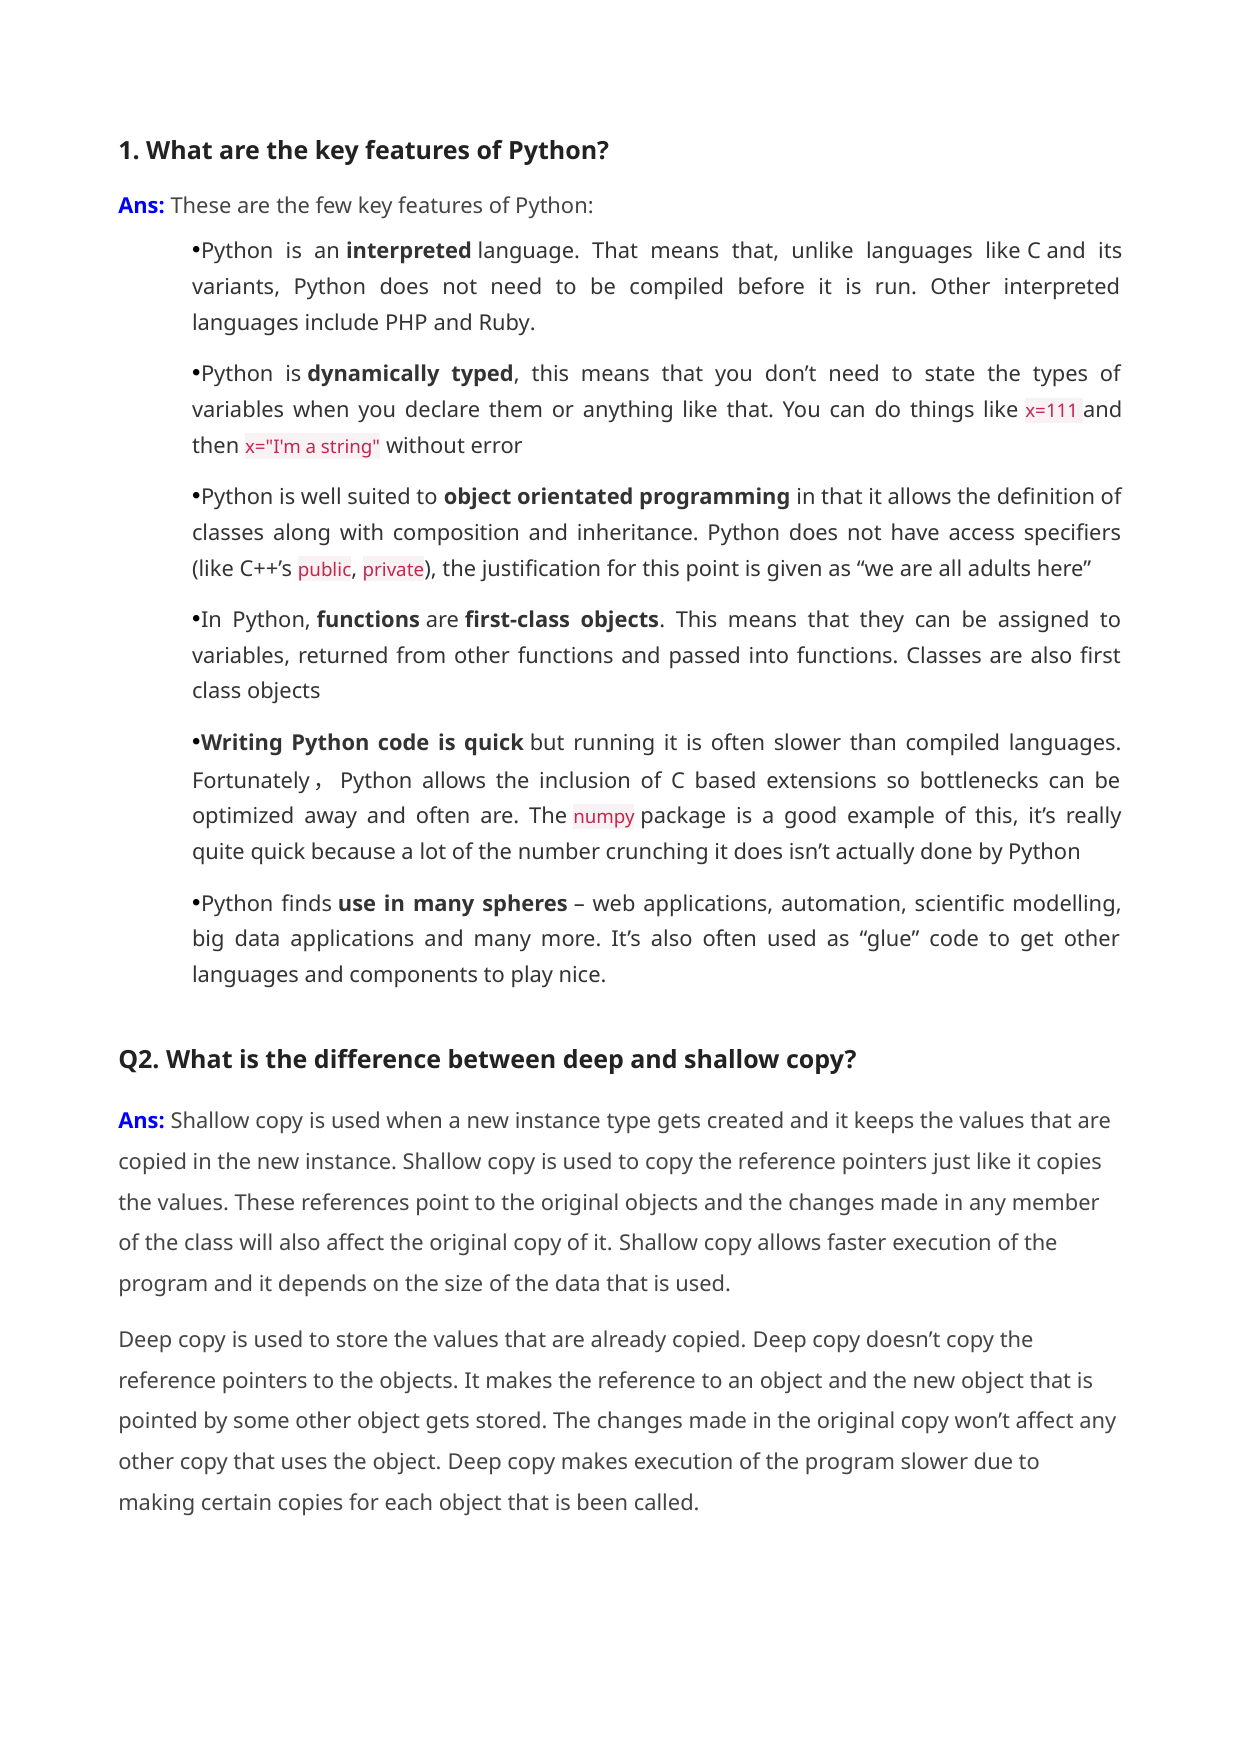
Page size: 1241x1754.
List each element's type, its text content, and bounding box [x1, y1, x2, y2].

subtitle 1. What are the key features of Python? [118, 133, 1122, 167]
text Ans: Shallow copy is used when a new instance type gets created and it keeps the values that are copied in the new instance. Shallow copy is used to copy the reference pointers just like it copies the values. These references point to the original objects and the changes made in any member of the class will also affect the original copy of it. Shallow copy allows faster execution of the program and it depends on the size of the data that is used. [118, 1095, 1122, 1298]
list Python is an interpreted language. That means that, unlike languages like C and its variants, Python does not need to be compiled before it is run. Other interpreted languages include PHP and Ruby. [118, 236, 1122, 337]
list Writing Python code is quick but running it is often slower than compiled languages. Fortunately，Python allows the inclusion of C based extensions so bottlenecks can be optimized away and often are. The numpy package is a good example of this, it’s really quite quick because a lot of the number crunching it does isn’t actually done by Python [118, 727, 1122, 866]
list Python finds use in many spheres – web applications, automation, scientific modelling, big data applications and many more. It’s also often used as “glue” code to get other languages and components to play nice. [118, 888, 1122, 989]
text Deep copy is used to store the values that are already copied. Deep copy doesn’t copy the reference pointers to the objects. It makes the reference to an object and the new object that is pointed by some other object gets stored. The changes made in the original copy won’t affect any other copy that uses the object. Deep copy makes execution of the program slower due to making certain copies for each object that is been called. [118, 1313, 1122, 1517]
list Python is dynamically typed, this means that you don’t need to state the types of variables when you declare them or anything like that. You can do things like x=111 and then x="I'm a string" without error [118, 358, 1122, 459]
list Python is well suited to object orientated programming in that it allows the definition of classes along with composition and inheritance. Python does not have access specifiers (like C++’s public, private), the justification for this point is given as “we are all adults here” [118, 481, 1122, 582]
list In Python, functions are first-class objects. This means that they can be assigned to variables, returned from other functions and passed into functions. Classes are also first class objects [118, 604, 1122, 705]
text Ans: These are the few key features of Python: [118, 179, 1122, 220]
subtitle Q2. What is the difference between deep and shallow copy? [118, 1042, 1122, 1076]
